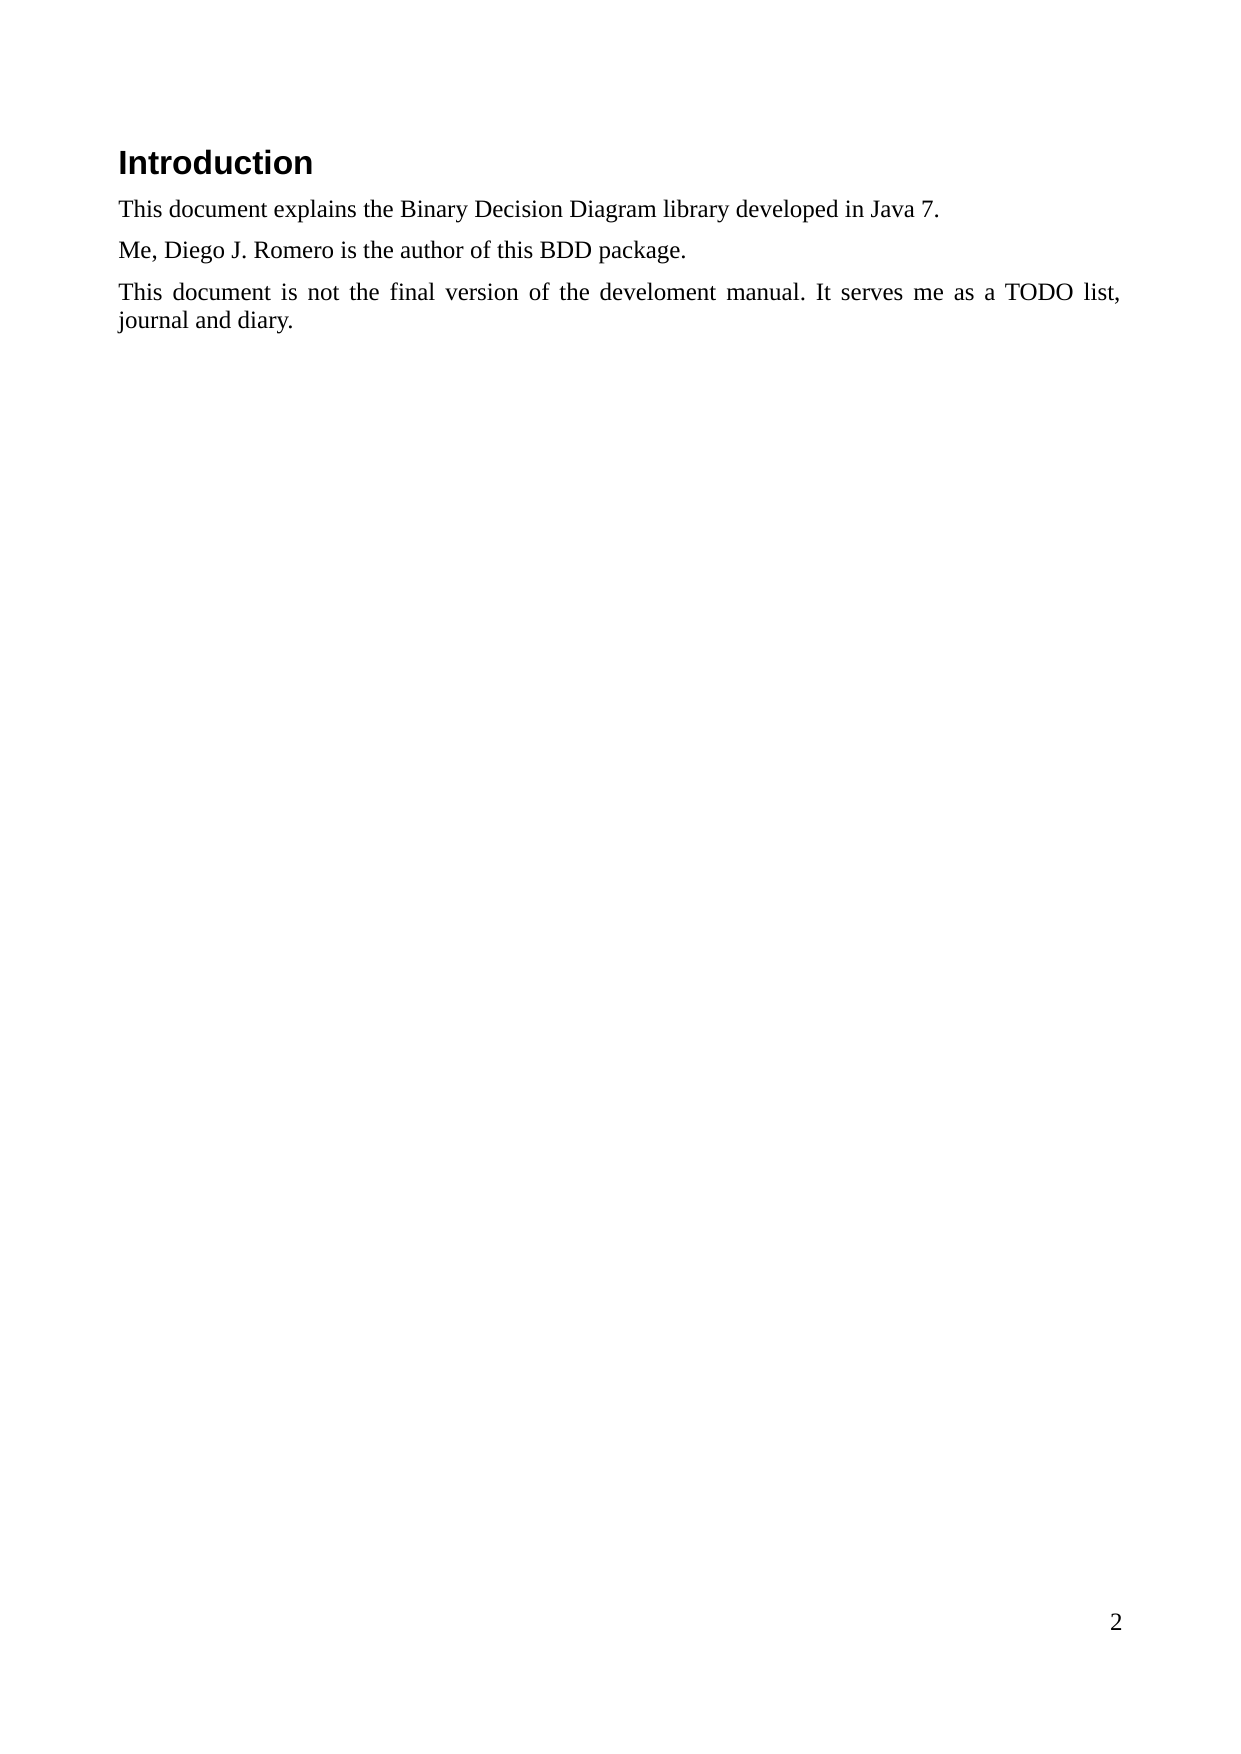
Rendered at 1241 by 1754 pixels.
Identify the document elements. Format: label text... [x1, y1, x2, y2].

text This document is not the final version of the develoment manual. It serves me as a TODO list, journal and diary. [118, 277, 1122, 334]
subtitle Introduction [118, 143, 1122, 182]
text This document explains the Binary Decision Diagram library developed in Java 7. [118, 194, 1122, 223]
text Me, Diego J. Romero is the author of this BDD package. [118, 236, 1122, 264]
